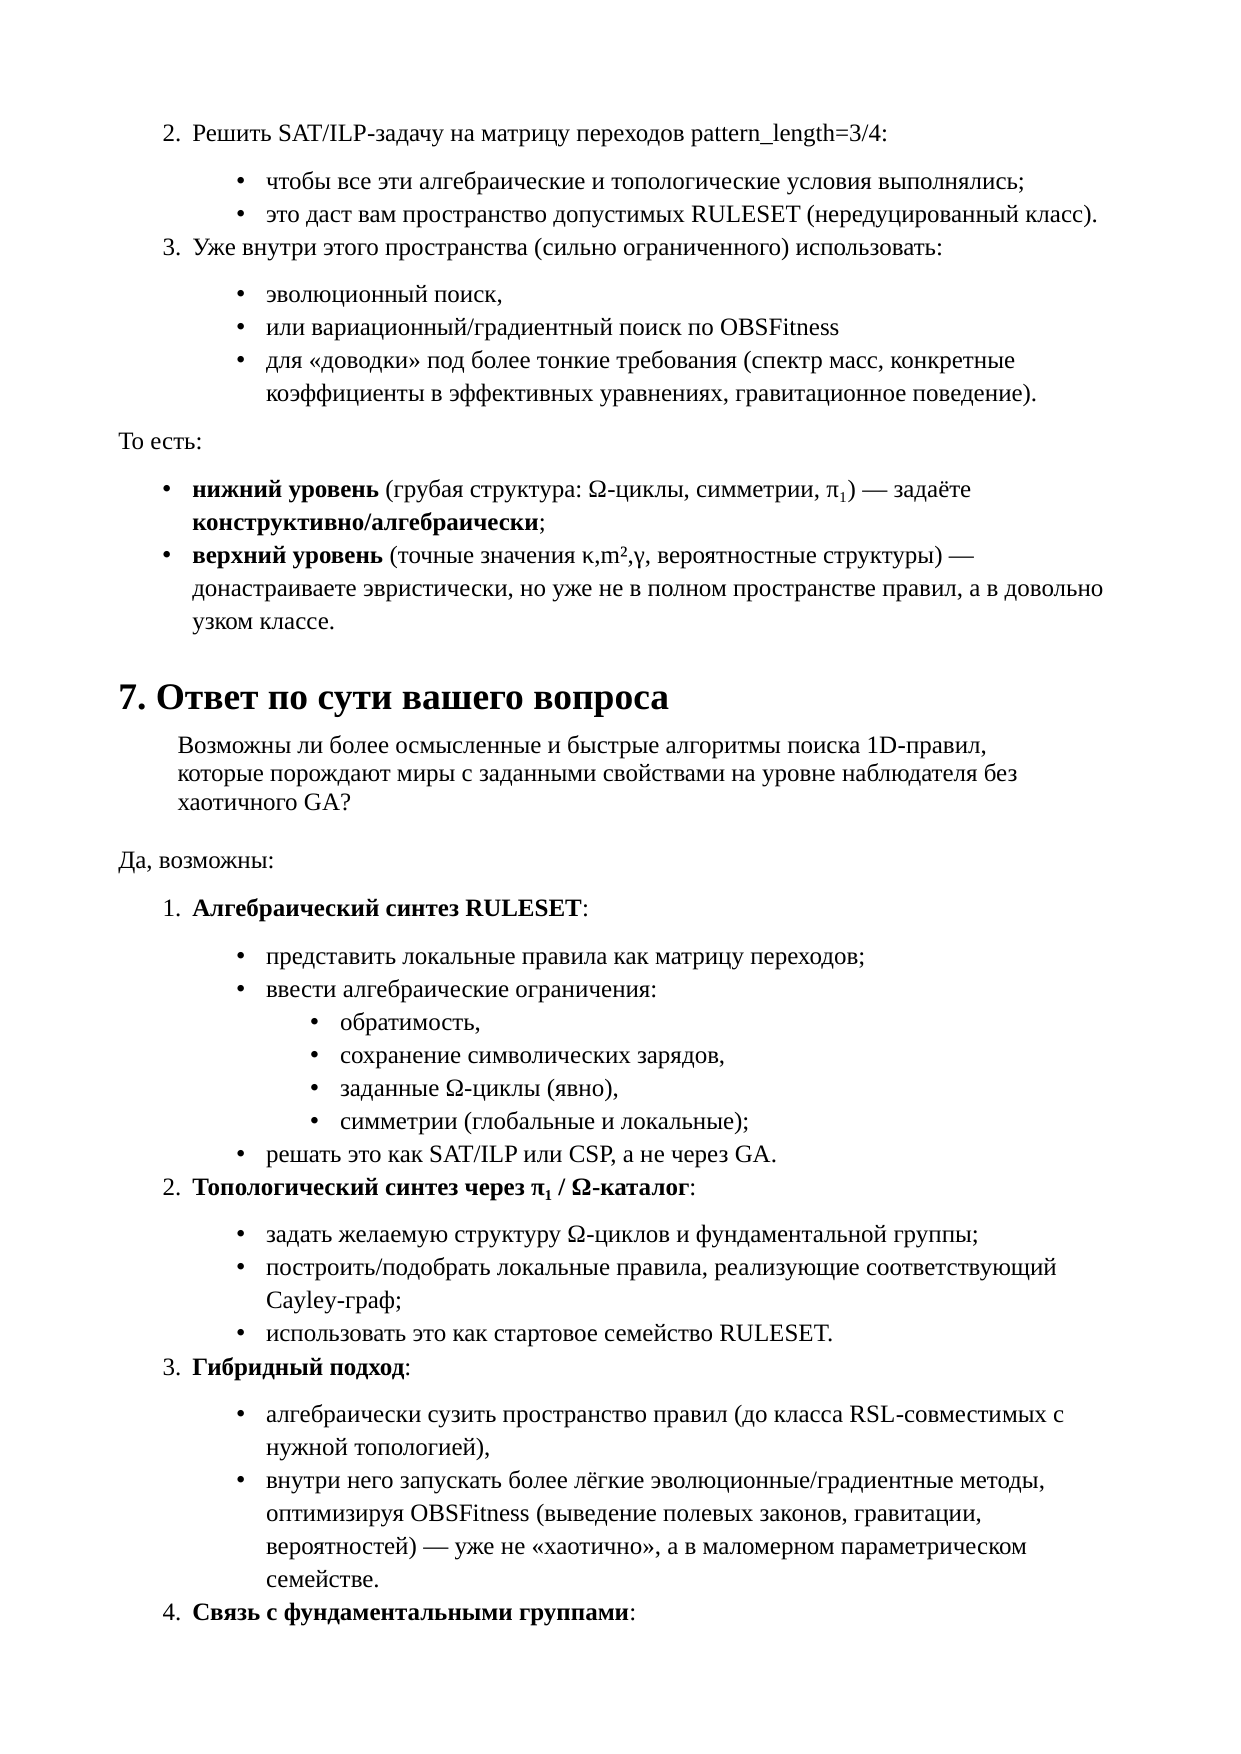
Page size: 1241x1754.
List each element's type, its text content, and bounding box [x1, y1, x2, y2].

list представить локальные правила как матрицу переходов; [236, 941, 1122, 969]
list симметрии (глобальные и локальные); [310, 1106, 1122, 1134]
text Да, возможны: [118, 846, 1122, 874]
list сохранение символических зарядов, [310, 1040, 1122, 1068]
subtitle 7. Ответ по сути вашего вопроса [118, 674, 1122, 717]
list Связь с фундаментальными группами: [162, 1597, 1122, 1626]
list это даст вам пространство допустимых RULESET (нередуцированный класс). [236, 199, 1122, 227]
list Решить SAT/ILP‑задачу на матрицу переходов pattern_length=3/4: [162, 118, 1122, 147]
text Возможны ли более осмысленные и быстрые алгоритмы поиска 1D‑правил, которые порождают миры с заданными свойствами на уровне наблюдателя без хаотичного GA? [177, 730, 1063, 816]
list задать желаемую структуру Ω‑циклов и фундаментальной группы; [236, 1219, 1122, 1248]
list алгебраически сузить пространство правил (до класса RSL‑совместимых с нужной топологией), [236, 1399, 1122, 1461]
list чтобы все эти алгебраические и топологические условия выполнялись; [236, 166, 1122, 194]
list Уже внутри этого пространства (сильно ограниченного) использовать: [162, 232, 1122, 261]
list для «доводки» под более тонкие требования (спектр масс, конкретные коэффициенты в эффективных уравнениях, гравитационное поведение). [236, 345, 1122, 407]
list нижний уровень (грубая структура: Ω‑циклы, симметрии, π₁) — задаёте конструктивно/алгебраически; [162, 474, 1122, 535]
list или вариационный/градиентный поиск по OBSFitness [236, 312, 1122, 341]
list заданные Ω‑циклы (явно), [310, 1073, 1122, 1102]
list использовать это как стартовое семейство RULESET. [236, 1318, 1122, 1347]
list внутри него запускать более лёгкие эволюционные/градиентные методы, оптимизируя OBSFitness (выведение полевых законов, гравитации, вероятностей) — уже не «хаотично», а в маломерном параметрическом семействе. [236, 1465, 1122, 1593]
list эволюционный поиск, [236, 279, 1122, 308]
list решать это как SAT/ILP или CSP, а не через GA. [236, 1139, 1122, 1168]
list построить/подобрать локальные правила, реализующие соответствующий Cayley‑граф; [236, 1252, 1122, 1314]
list обратимость, [310, 1007, 1122, 1036]
list ввести алгебраические ограничения: [236, 974, 1122, 1002]
list Топологический синтез через π₁ / Ω‑каталог: [162, 1172, 1122, 1201]
list верхний уровень (точные значения κ,m²,γ, вероятностные структуры) — донастраиваете эвристически, но уже не в полном пространстве правил, а в довольно узком классе. [162, 540, 1122, 634]
list Гибридный подход: [162, 1352, 1122, 1380]
text То есть: [118, 426, 1122, 455]
list Алгебраический синтез RULESET: [162, 893, 1122, 922]
